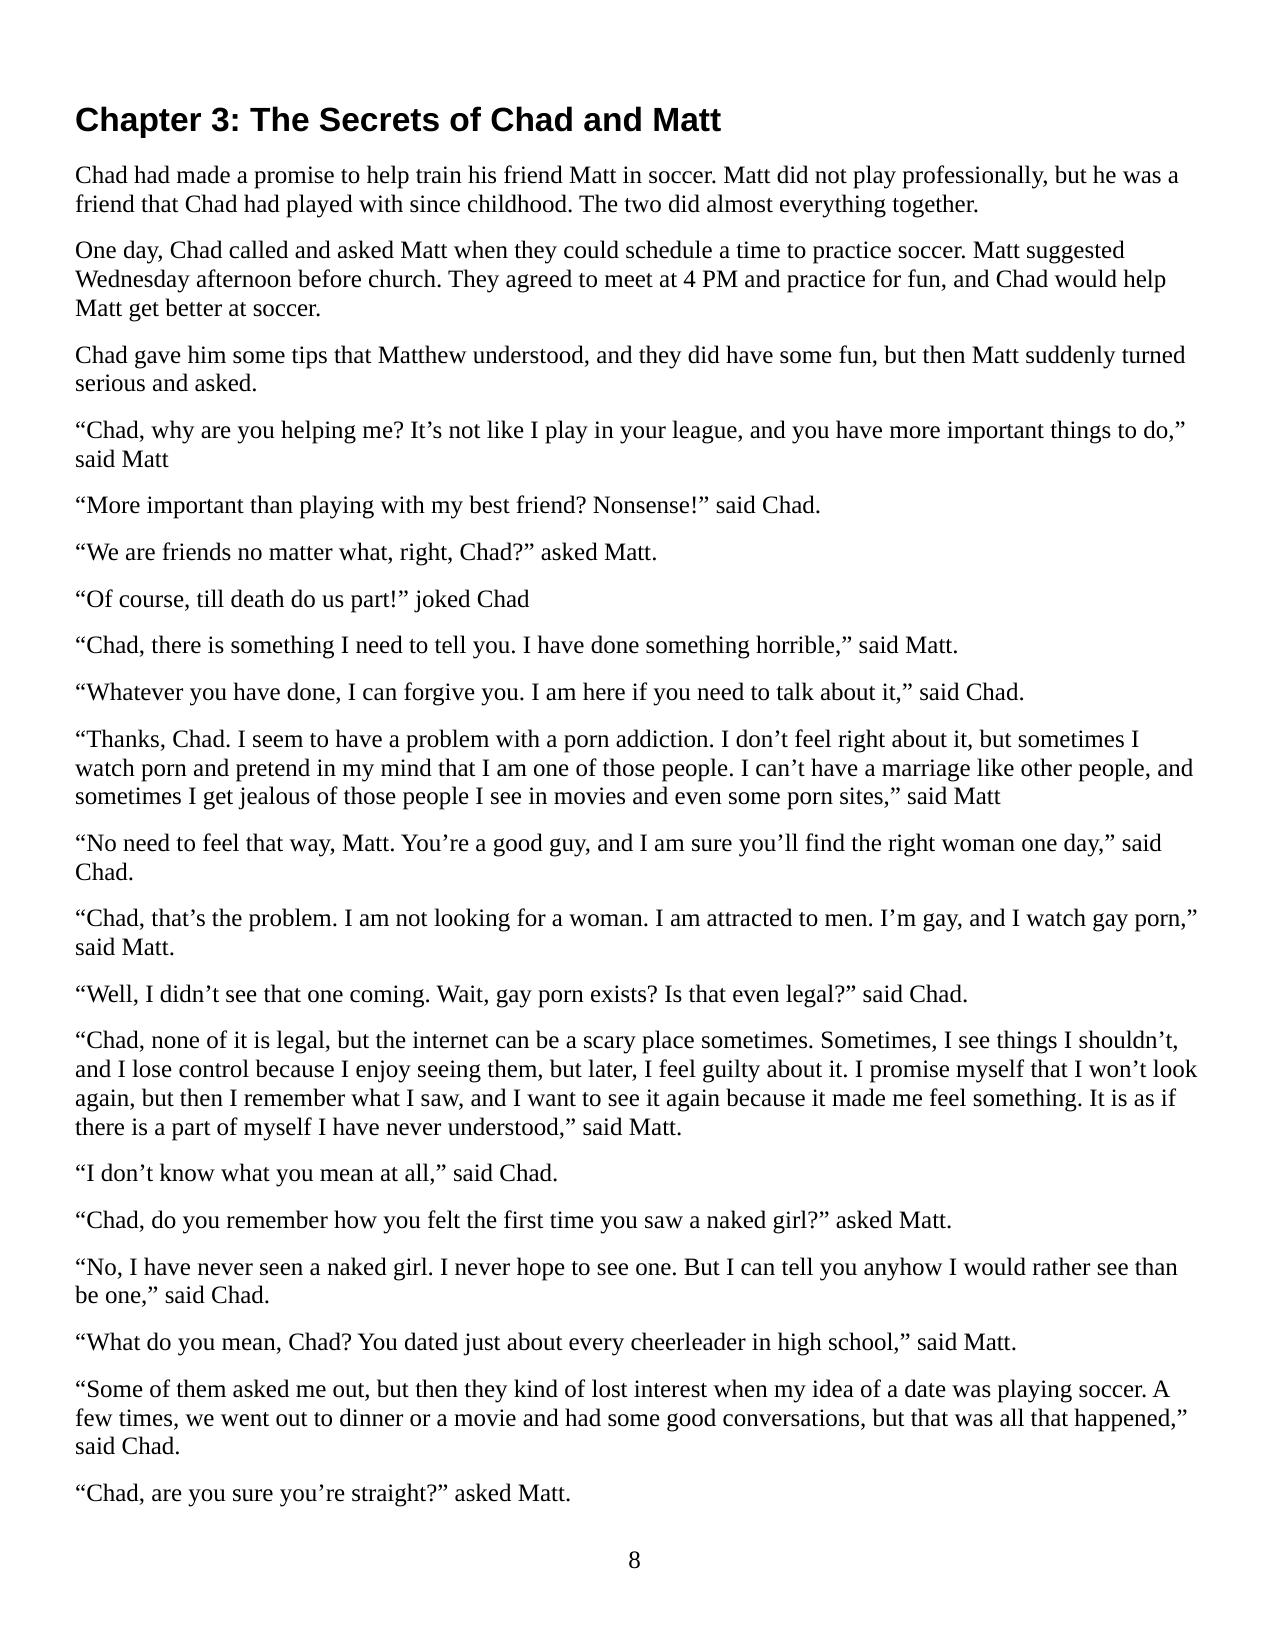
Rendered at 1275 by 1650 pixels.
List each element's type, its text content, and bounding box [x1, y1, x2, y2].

text “Some of them asked me out, but then they kind of lost interest when my idea of a date was playing soccer. A few times, we went out to dinner or a movie and had some good conversations, but that was all that happened,” said Chad. [75, 1374, 1200, 1460]
subtitle Chapter 3: The Secrets of Chad and Matt [75, 100, 1200, 139]
text “Of course, till death do us part!” joked Chad [75, 584, 1200, 613]
text “Thanks, Chad. I seem to have a problem with a porn addiction. I don’t feel right about it, but sometimes I watch porn and pretend in my mind that I am one of those people. I can’t have a marriage like other people, and sometimes I get jealous of those people I see in movies and even some porn sites,” said Matt [75, 724, 1200, 810]
text “Chad, are you sure you’re straight?” asked Matt. [75, 1478, 1200, 1507]
text “Chad, why are you helping me? It’s not like I play in your league, and you have more important things to do,” said Matt [75, 415, 1200, 473]
text “Chad, none of it is legal, but the internet can be a scary place sometimes. Sometimes, I see things I shouldn’t, and I lose control because I enjoy seeing them, but later, I feel guilty about it. I promise myself that I won’t look again, but then I remember what I saw, and I want to see it again because it made me feel something. It is as if there is a part of myself I have never understood,” said Matt. [75, 1026, 1200, 1141]
text “Chad, that’s the problem. I am not looking for a woman. I am attracted to men. I’m gay, and I watch gay porn,” said Matt. [75, 903, 1200, 961]
text Chad gave him some tips that Matthew understood, and they did have some fun, but then Matt suddenly turned serious and asked. [75, 340, 1200, 397]
text “No, I have never seen a naked girl. I never hope to see one. But I can tell you anyhow I would rather see than be one,” said Chad. [75, 1252, 1200, 1309]
text “Well, I didn’t see that one coming. Wait, gay porn exists? Is that even legal?” said Chad. [75, 979, 1200, 1008]
text “Chad, do you remember how you felt the first time you saw a naked girl?” asked Matt. [75, 1205, 1200, 1234]
text “No need to feel that way, Matt. You’re a good guy, and I am sure you’ll find the right woman one day,” said Chad. [75, 828, 1200, 886]
text One day, Chad called and asked Matt when they could schedule a time to practice soccer. Matt suggested Wednesday afternoon before church. They agreed to meet at 4 PM and practice for fun, and Chad would help Matt get better at soccer. [75, 236, 1200, 322]
text “I don’t know what you mean at all,” said Chad. [75, 1158, 1200, 1187]
text “More important than playing with my best friend? Nonsense!” said Chad. [75, 491, 1200, 519]
text Chad had made a promise to help train his friend Matt in soccer. Matt did not play professionally, but he was a friend that Chad had played with since childhood. The two did almost everything together. [75, 160, 1200, 218]
text “What do you mean, Chad? You dated just about every cheerleader in high school,” said Matt. [75, 1327, 1200, 1356]
text “Chad, there is something I need to tell you. I have done something horrible,” said Matt. [75, 631, 1200, 659]
text “We are friends no matter what, right, Chad?” asked Matt. [75, 537, 1200, 566]
text “Whatever you have done, I can forgive you. I am here if you need to talk about it,” said Chad. [75, 677, 1200, 706]
